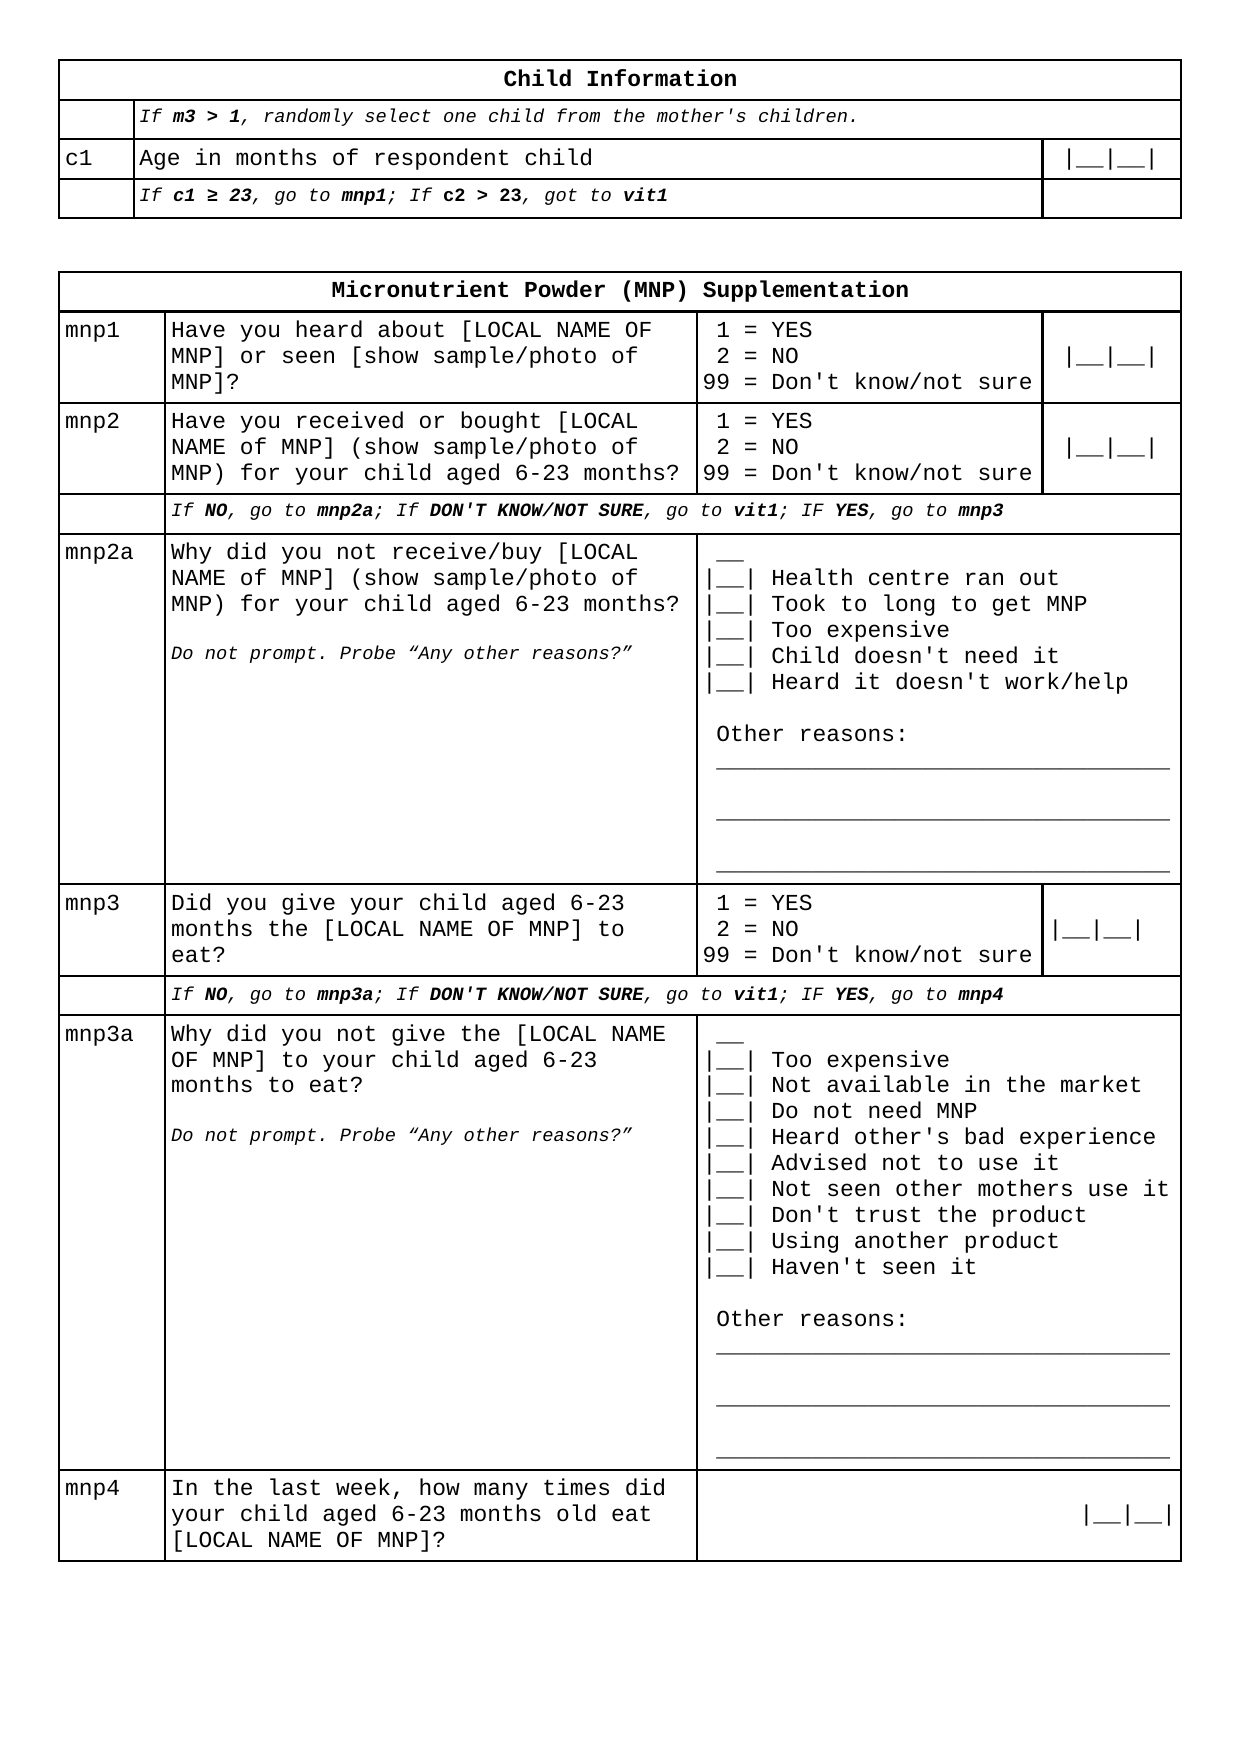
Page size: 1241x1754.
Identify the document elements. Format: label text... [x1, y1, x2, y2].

table_cell Have you heard about [LOCAL NAME OF MNP] or seen [show sample/photo of MNP]? [166, 313, 696, 402]
table_header Child Information [60, 61, 1180, 98]
table_cell |__|__| [1044, 140, 1180, 177]
table_cell [60, 495, 164, 533]
table_cell 1 = YES 2 = NO 99 = Don't know/not sure [698, 313, 1041, 402]
table_cell 1 = YES 2 = NO 99 = Don't know/not sure [698, 404, 1041, 493]
table_cell 1 = YES 2 = NO 99 = Don't know/not sure [698, 885, 1041, 975]
table_cell [60, 977, 164, 1014]
table_cell mnp2 [60, 404, 164, 493]
table_cell |__|__| [1044, 404, 1180, 493]
table_cell mnp3 [60, 885, 164, 975]
table_cell Why did you not receive/buy [LOCAL NAME of MNP] (show sample/photo of MNP) for your child aged 6-23 months? Do not prompt. Probe “Any other reasons?” [166, 535, 696, 883]
table_cell Age in months of respondent child [135, 140, 1041, 177]
table_cell __ |__| Too expensive |__| Not available in the market |__| Do not need MNP |__| Heard other's bad experience |__| Advised not to use it |__| Not seen other mothers use it |__| Don't trust the product |__| Using another product |__| Haven't seen it Other reasons: _________________________________ _________________________________ _________________________________ [698, 1016, 1180, 1469]
table_cell [60, 180, 133, 217]
table_cell If m3 > 1, randomly select one child from the mother's children. [135, 101, 1180, 138]
table_cell If NO, go to mnp2a; If DON'T KNOW/NOT SURE, go to vit1; IF YES, go to mnp3 [166, 495, 1180, 533]
table_cell Did you give your child aged 6-23 months the [LOCAL NAME OF MNP] to eat? [166, 885, 696, 975]
table_header Micronutrient Powder (MNP) Supplementation [60, 273, 1180, 310]
table_cell |__|__| [1044, 885, 1180, 975]
table_cell mnp1 [60, 313, 164, 402]
table_cell mnp3a [60, 1016, 164, 1469]
table_cell |__|__| [1044, 313, 1180, 402]
table_cell In the last week, how many times did your child aged 6-23 months old eat [LOCAL NAME OF MNP]? [166, 1471, 696, 1560]
table_cell |__|__| [698, 1471, 1180, 1560]
table_cell [1044, 180, 1180, 217]
table_cell c1 [60, 140, 133, 177]
table_cell If c1 ≥ 23, go to mnp1; If c2 > 23, got to vit1 [135, 180, 1041, 217]
table_cell mnp4 [60, 1471, 164, 1560]
table_cell Why did you not give the [LOCAL NAME OF MNP] to your child aged 6-23 months to eat? Do not prompt. Probe “Any other reasons?” [166, 1016, 696, 1469]
table_cell mnp2a [60, 535, 164, 883]
table_cell [60, 101, 133, 138]
table_cell If NO, go to mnp3a; If DON'T KNOW/NOT SURE, go to vit1; IF YES, go to mnp4 [166, 977, 1180, 1014]
table_cell Have you received or bought [LOCAL NAME of MNP] (show sample/photo of MNP) for your child aged 6-23 months? [166, 404, 696, 493]
table_cell __ |__| Health centre ran out |__| Took to long to get MNP |__| Too expensive |__| Child doesn't need it |__| Heard it doesn't work/help Other reasons: _________________________________ _________________________________ _________________________________ [698, 535, 1180, 883]
